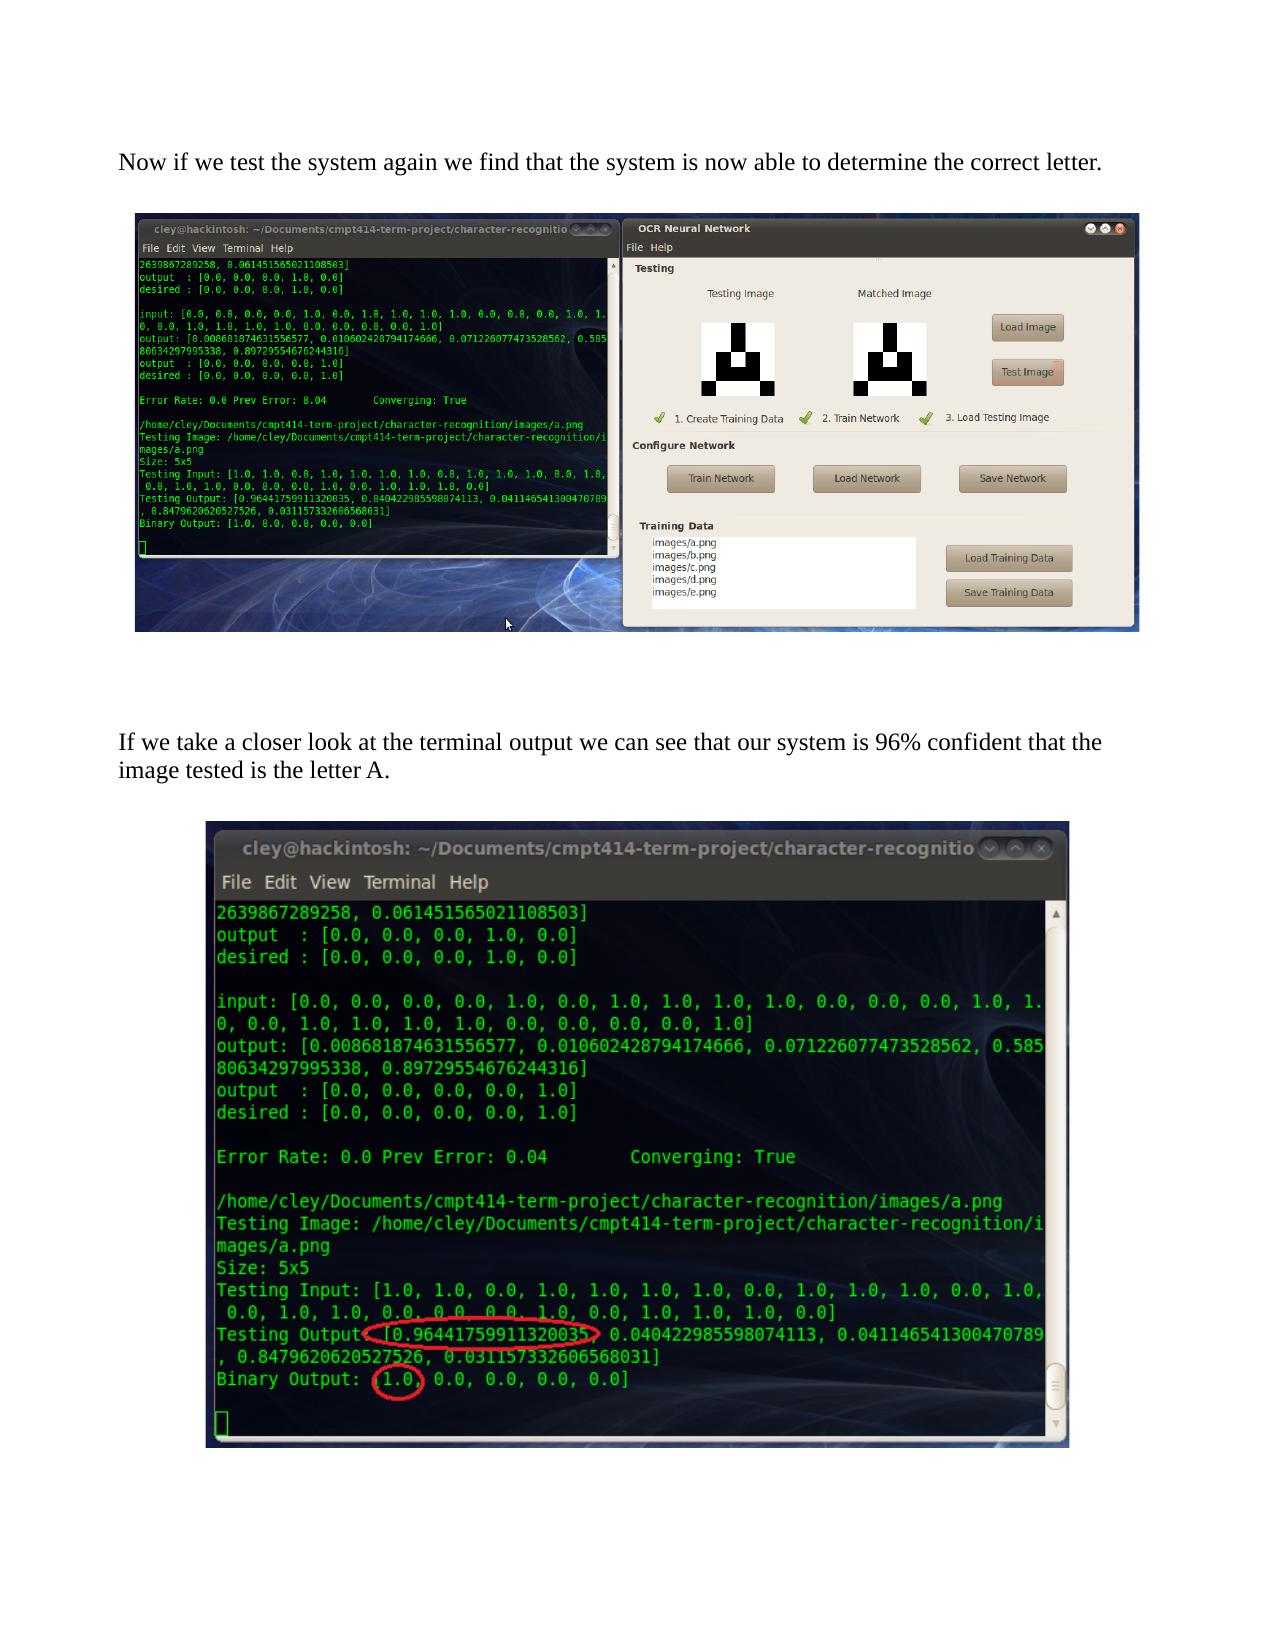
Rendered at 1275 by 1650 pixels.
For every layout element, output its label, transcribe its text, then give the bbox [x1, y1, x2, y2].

text If we take a closer look at the terminal output we can see that our system is 96% confident that the image tested is the letter A. [118, 727, 1157, 784]
picture [205, 821, 1070, 1448]
picture [134, 213, 1140, 632]
text Now if we test the system again we find that the system is now able to determine the correct letter. [118, 147, 1157, 176]
